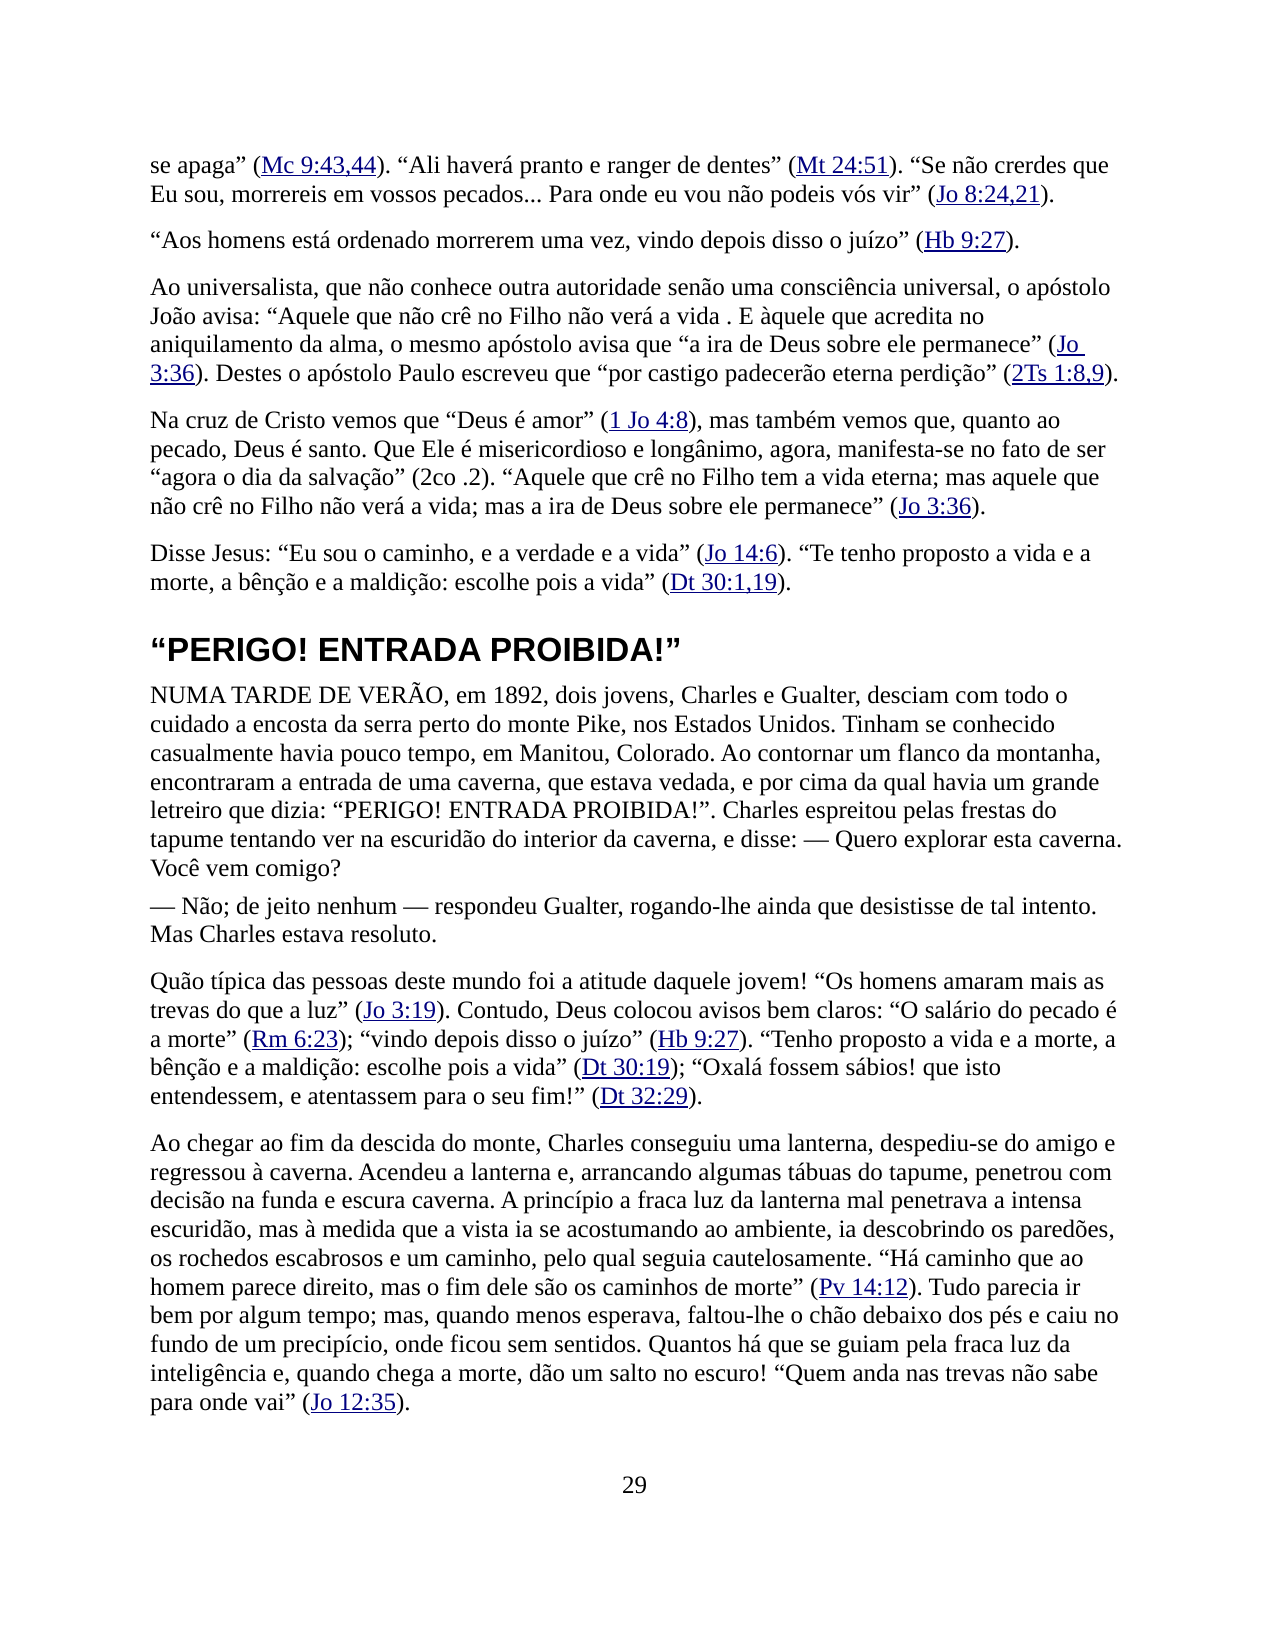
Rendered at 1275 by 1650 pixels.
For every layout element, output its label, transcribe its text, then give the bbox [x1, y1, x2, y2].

subtitle “PERIGO! ENTRADA PROIBIDA!” [150, 629, 1125, 668]
text Quão típica das pessoas deste mundo foi a atitude daquele jovem! “Os homens amaram mais as trevas do que a luz” (Jo 3:19). Contudo, Deus colocou avisos bem claros: “O salário do pecado é a morte” (Rm 6:23); “vindo depois disso o juízo” (Hb 9:27). “Tenho proposto a vida e a morte, a bênção e a maldição: escolhe pois a vida” (Dt 30:19); “Oxalá fossem sábios! que isto entendessem, e atentassem para o seu fim!” (Dt 32:29). [150, 966, 1125, 1110]
text Ao chegar ao fim da descida do monte, Charles conseguiu uma lanterna, despediu-se do amigo e regressou à caverna. Acendeu a lanterna e, arrancando algumas tábuas do tapume, penetrou com decisão na funda e escura caverna. A princípio a fraca luz da lanterna mal penetrava a intensa escuridão, mas à medida que a vista ia se acostumando ao ambiente, ia descobrindo os paredões, os rochedos escabrosos e um caminho, pelo qual seguia cautelosamente. “Há caminho que ao homem parece direito, mas o fim dele são os caminhos de morte” (Pv 14:12). Tudo parecia ir bem por algum tempo; mas, quando menos esperava, faltou-lhe o chão debaixo dos pés e caiu no fundo de um precipício, onde ficou sem sentidos. Quantos há que se guiam pela fraca luz da inteligência e, quando chega a morte, dão um salto no escuro! “Quem anda nas trevas não sabe para onde vai” (Jo 12:35). [150, 1128, 1125, 1415]
text se apaga” (Mc 9:43,44). “Ali haverá pranto e ranger de dentes” (Mt 24:51). “Se não crerdes que Eu sou, morrereis em vossos pecados... Para onde eu vou não podeis vós vir” (Jo 8:24,21). [150, 150, 1125, 207]
text NUMA TARDE DE VERÃO, em 1892, dois jovens, Charles e Gualter, desciam com todo o cuidado a encosta da serra perto do monte Pike, nos Estados Unidos. Tinham se conhecido casualmente havia pouco tempo, em Manitou, Colorado. Ao contornar um flanco da montanha, encontraram a entrada de uma caverna, que estava vedada, e por cima da qual havia um grande letreiro que dizia: “PERIGO! ENTRADA PROIBIDA!”. Charles espreitou pelas frestas do tapume tentando ver na escuridão do interior da caverna, e disse: — Quero explorar esta caverna. Você vem comigo? [150, 681, 1125, 882]
text Disse Jesus: “Eu sou o caminho, e a verdade e a vida” (Jo 14:6). “Te tenho proposto a vida e a morte, a bênção e a maldição: escolhe pois a vida” (Dt 30:1,19). [150, 538, 1125, 595]
text — Não; de jeito nenhum — respondeu Gualter, rogando-lhe ainda que desistisse de tal intento. Mas Charles estava resoluto. [150, 891, 1125, 948]
text Ao universalista, que não conhece outra autoridade senão uma consciência universal, o apóstolo João avisa: “Aquele que não crê no Filho não verá a vida . E àquele que acredita no aniquilamento da alma, o mesmo apóstolo avisa que “a ira de Deus sobre ele permanece” (Jo 3:36). Destes o apóstolo Paulo escreveu que “por castigo padecerão eterna perdição” (2Ts 1:8,9). [150, 272, 1125, 387]
text “Aos homens está ordenado morrerem uma vez, vindo depois disso o juízo” (Hb 9:27). [150, 225, 1125, 254]
text Na cruz de Cristo vemos que “Deus é amor” (1 Jo 4:8), mas também vemos que, quanto ao pecado, Deus é santo. Que Ele é misericordioso e longânimo, agora, manifesta-se no fato de ser “agora o dia da salvação” (2co .2). “Aquele que crê no Filho tem a vida eterna; mas aquele que não crê no Filho não verá a vida; mas a ira de Deus sobre ele permanece” (Jo 3:36). [150, 405, 1125, 520]
